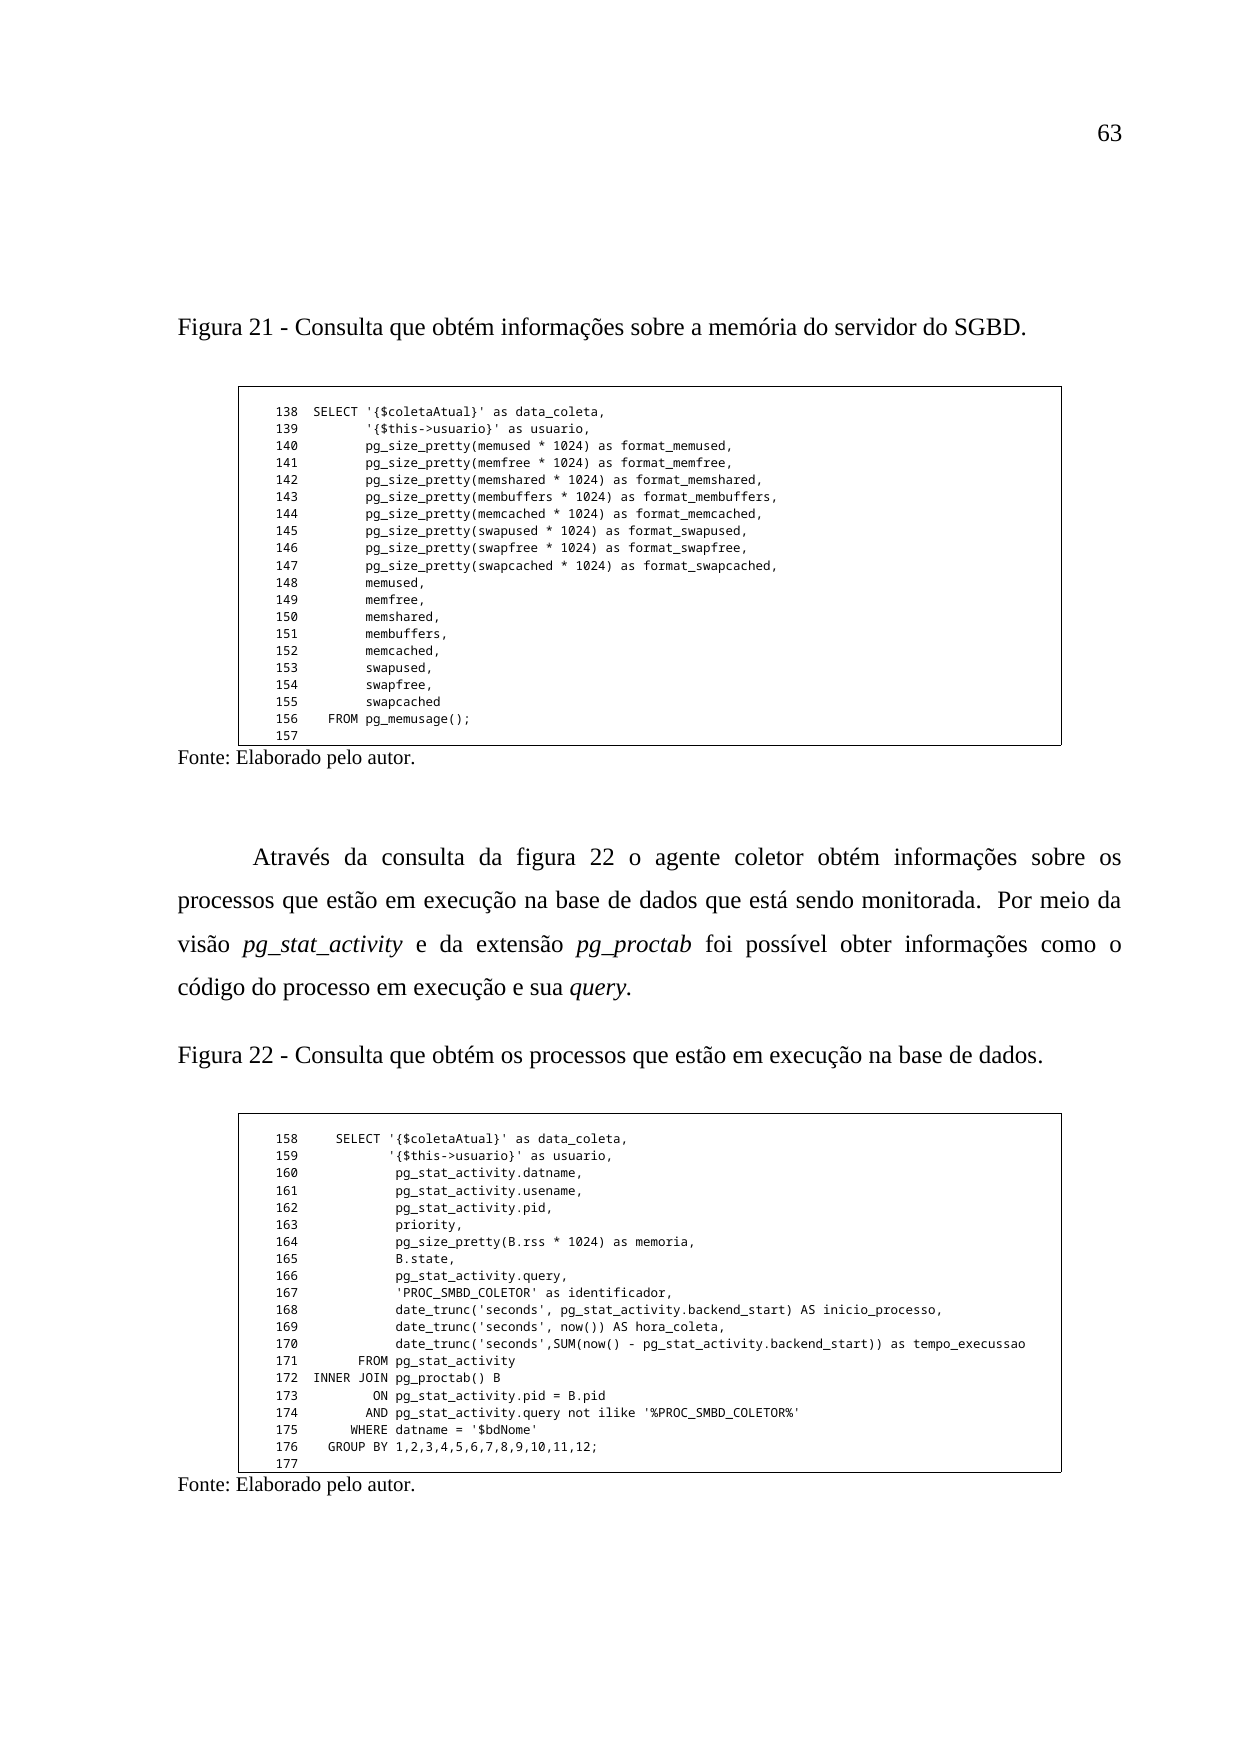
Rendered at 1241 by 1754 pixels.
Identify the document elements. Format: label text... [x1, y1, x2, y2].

list FROM pg_stat_activity [275, 1352, 1061, 1369]
list FROM pg_memusage(); [275, 710, 1061, 727]
list swapused, [275, 659, 1061, 676]
list pg_size_pretty(membuffers * 1024) as format_membuffers, [275, 488, 1061, 505]
list pg_stat_activity.usename, [275, 1182, 1061, 1199]
list pg_size_pretty(swapused * 1024) as format_swapused, [275, 522, 1061, 539]
list ON pg_stat_activity.pid = B.pid [275, 1387, 1061, 1404]
list B.state, [275, 1250, 1061, 1267]
list pg_size_pretty(B.rss * 1024) as memoria, [275, 1233, 1061, 1250]
text Através da consulta da figura 22 o agente coletor obtém informações sobre os processos que estão em execução na base de dados que está sendo monitorada. Por meio da visão pg_stat_activity e da extensão pg_proctab foi possível obter informações como o código do processo em execução e sua query. [177, 842, 1122, 1001]
list membuffers, [275, 625, 1061, 642]
list pg_size_pretty(swapcached * 1024) as format_swapcached, [275, 557, 1061, 574]
list date_trunc('seconds', now()) AS hora_coleta, [275, 1318, 1061, 1335]
list Fonte: Elaborado pelo autor. [177, 1108, 1122, 1496]
list pg_size_pretty(memfree * 1024) as format_memfree, [275, 454, 1061, 471]
list Fonte: Elaborado pelo autor. [177, 380, 1122, 769]
list AND pg_stat_activity.query not ilike '%PROC_SMBD_COLETOR%' [275, 1404, 1061, 1421]
list memused, [275, 574, 1061, 591]
list '{$this->usuario}' as usuario, [275, 1147, 1061, 1164]
list pg_size_pretty(swapfree * 1024) as format_swapfree, [275, 539, 1061, 557]
list memfree, [275, 591, 1061, 608]
list pg_stat_activity.query, [275, 1267, 1061, 1284]
text Figura 22 - Consulta que obtém os processos que estão em execução na base de dados. [177, 1040, 1122, 1068]
list date_trunc('seconds',SUM(now() - pg_stat_activity.backend_start)) as tempo_execussao [275, 1335, 1061, 1352]
list INNER JOIN pg_proctab() B [275, 1369, 1061, 1387]
list GROUP BY 1,2,3,4,5,6,7,8,9,10,11,12; [275, 1438, 1061, 1455]
text Figura 21 - Consulta que obtém informações sobre a memória do servidor do SGBD. [177, 312, 1122, 341]
list '{$this->usuario}' as usuario, [275, 420, 1061, 437]
list memcached, [275, 642, 1061, 659]
list date_trunc('seconds', pg_stat_activity.backend_start) AS inicio_processo, [275, 1301, 1061, 1318]
list pg_size_pretty(memshared * 1024) as format_memshared, [275, 471, 1061, 488]
list swapfree, [275, 676, 1061, 693]
list SELECT '{$coletaAtual}' as data_coleta, [275, 403, 1061, 420]
list 'PROC_SMBD_COLETOR' as identificador, [275, 1284, 1061, 1301]
list priority, [275, 1216, 1061, 1233]
list pg_size_pretty(memused * 1024) as format_memused, [275, 437, 1061, 454]
list WHERE datname = '$bdNome' [275, 1421, 1061, 1438]
list pg_size_pretty(memcached * 1024) as format_memcached, [275, 505, 1061, 522]
list memshared, [275, 608, 1061, 625]
list pg_stat_activity.datname, [275, 1164, 1061, 1182]
list SELECT '{$coletaAtual}' as data_coleta, [275, 1130, 1061, 1147]
list swapcached [275, 693, 1061, 710]
list pg_stat_activity.pid, [275, 1199, 1061, 1216]
